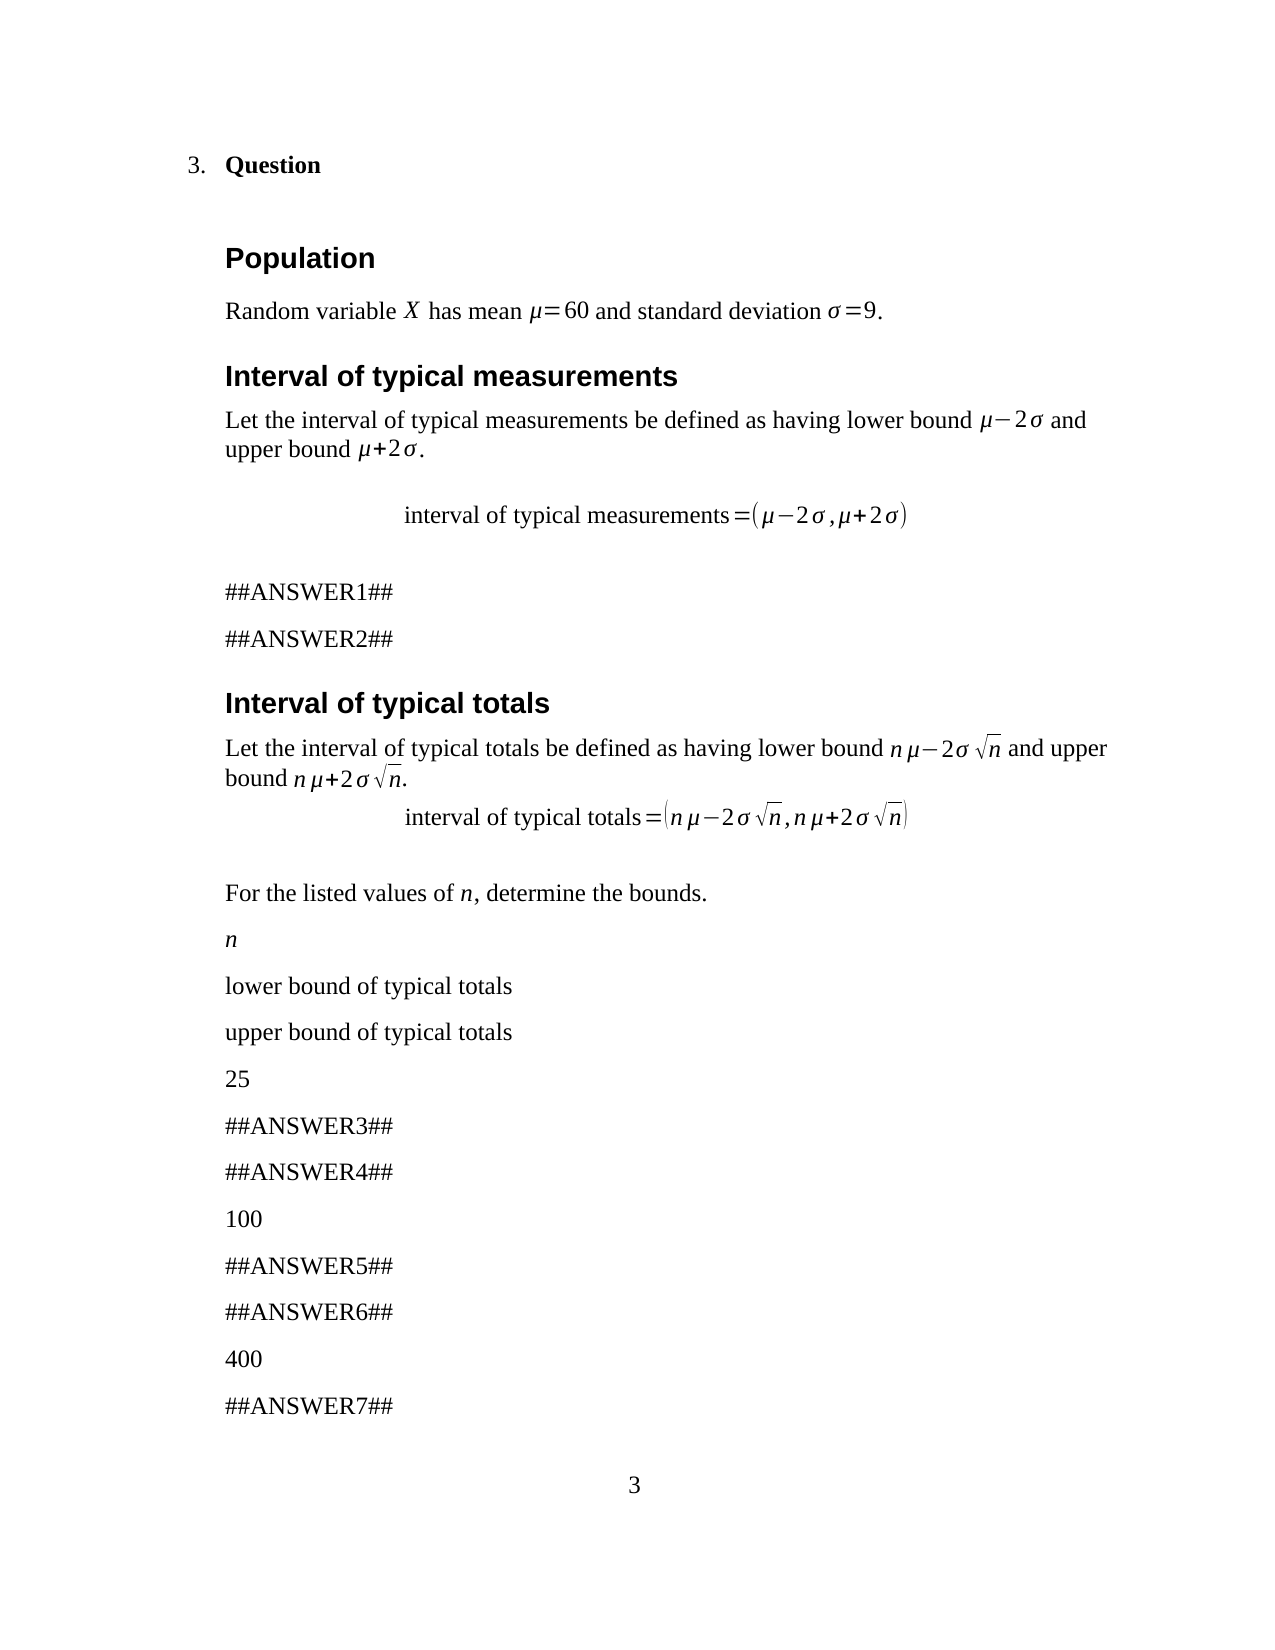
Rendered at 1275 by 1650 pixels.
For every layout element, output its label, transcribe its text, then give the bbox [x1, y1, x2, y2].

list For the listed values of , determine the bounds. [187, 878, 1125, 907]
list upper bound of typical totals [187, 1017, 1125, 1046]
subtitle Interval of typical totals [187, 686, 1125, 720]
list 100 [187, 1204, 1125, 1233]
list ##ANSWER7## [187, 1391, 1125, 1419]
list ##ANSWER3## [187, 1111, 1125, 1139]
list ##ANSWER1## [187, 577, 1125, 606]
subtitle Interval of typical measurements [187, 359, 1125, 393]
list 400 [187, 1344, 1125, 1373]
list ##ANSWER6## [187, 1297, 1125, 1326]
list ##ANSWER4## [187, 1157, 1125, 1186]
list lower bound of typical totals [187, 971, 1125, 999]
list Question [187, 150, 1125, 207]
list Let the interval of typical measurements be defined as having lower bound and upper bound . [187, 405, 1125, 463]
list ##ANSWER2## [187, 624, 1125, 652]
list Random variable has mean and standard deviation . [187, 296, 1125, 325]
list ##ANSWER5## [187, 1251, 1125, 1279]
subtitle Population [187, 241, 1125, 275]
list Let the interval of typical totals be defined as having lower bound and upper bound . [187, 732, 1125, 792]
list 25 [187, 1064, 1125, 1093]
